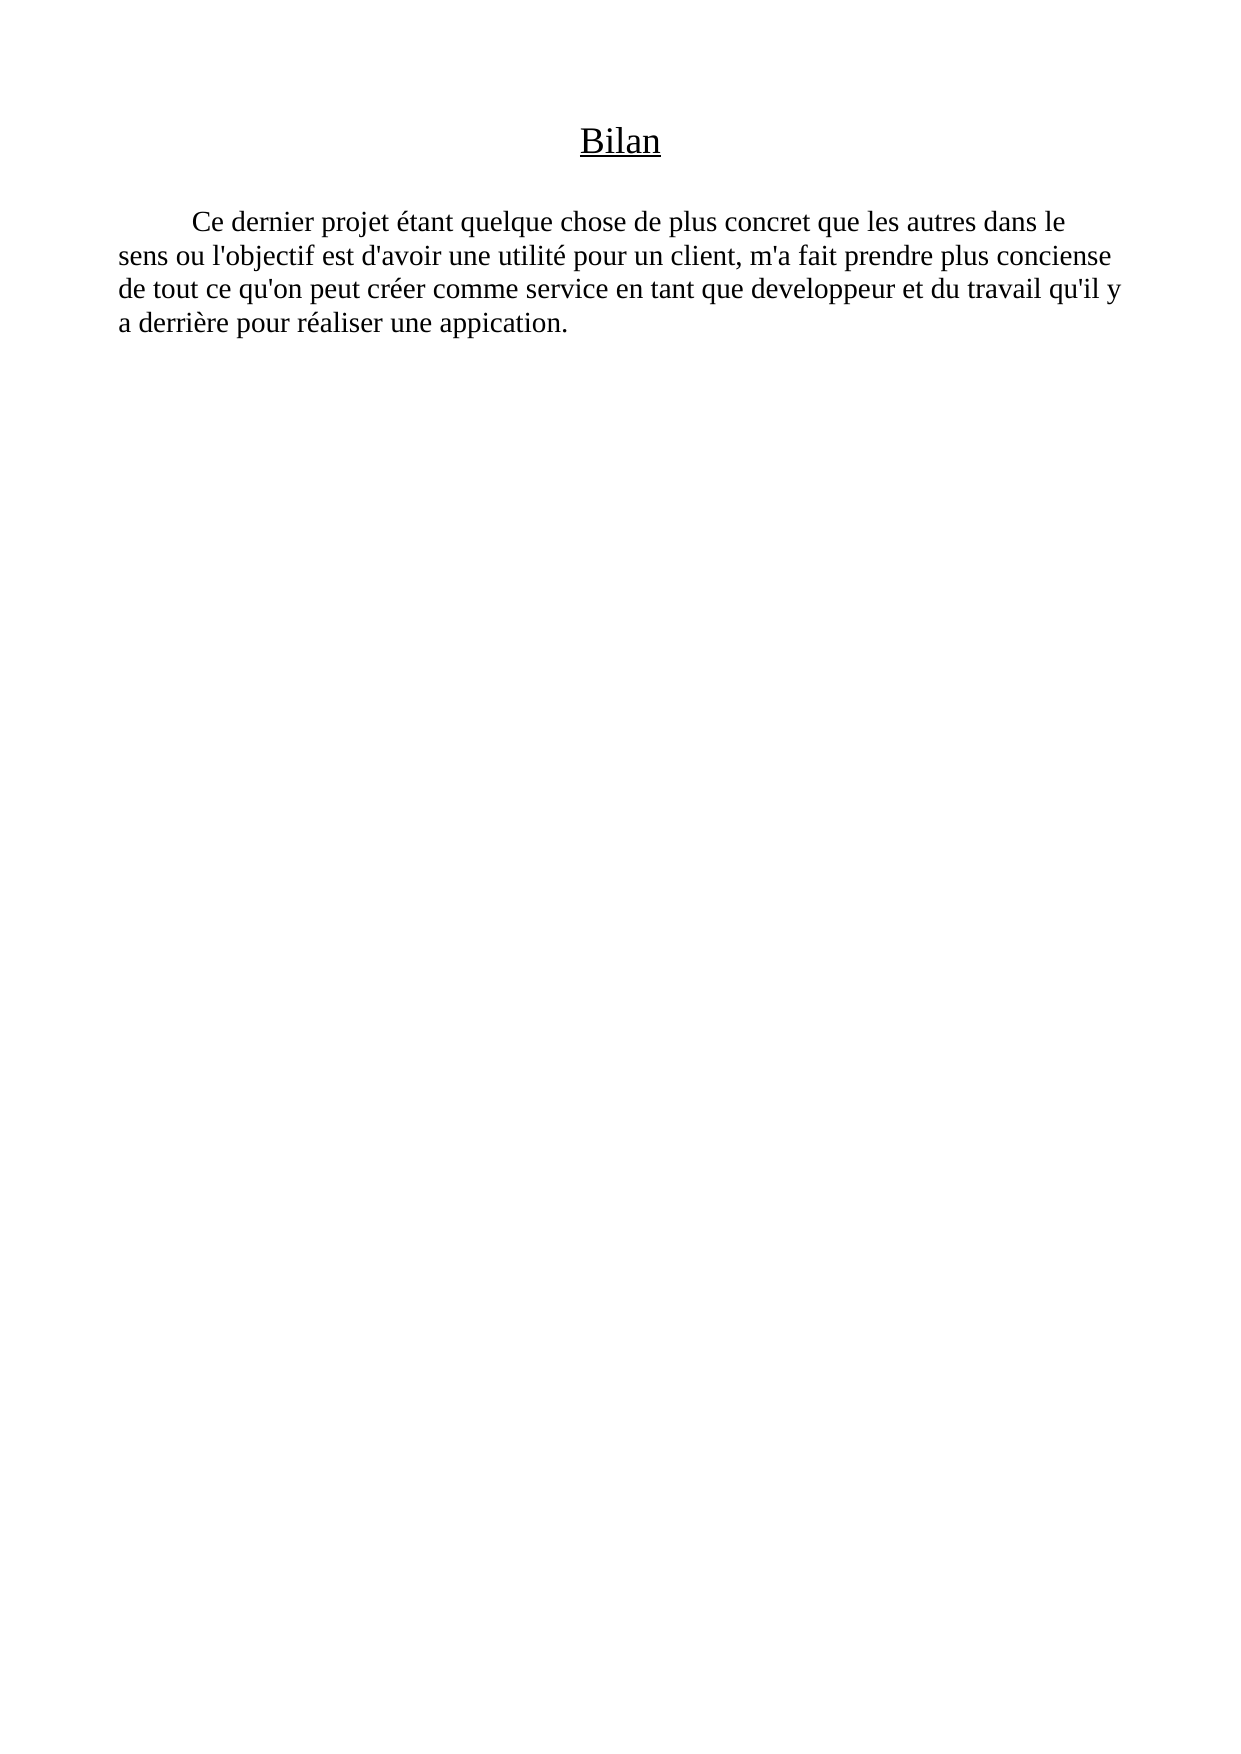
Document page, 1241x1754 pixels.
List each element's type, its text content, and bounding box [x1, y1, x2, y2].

text Ce dernier projet étant quelque chose de plus concret que les autres dans le sens ou l'objectif est d'avoir une utilité pour un client, m'a fait prendre plus conciense de tout ce qu'on peut créer comme service en tant que developpeur et du travail qu'il y a derrière pour réaliser une appication. [118, 204, 1122, 338]
text Bilan [118, 118, 1122, 161]
